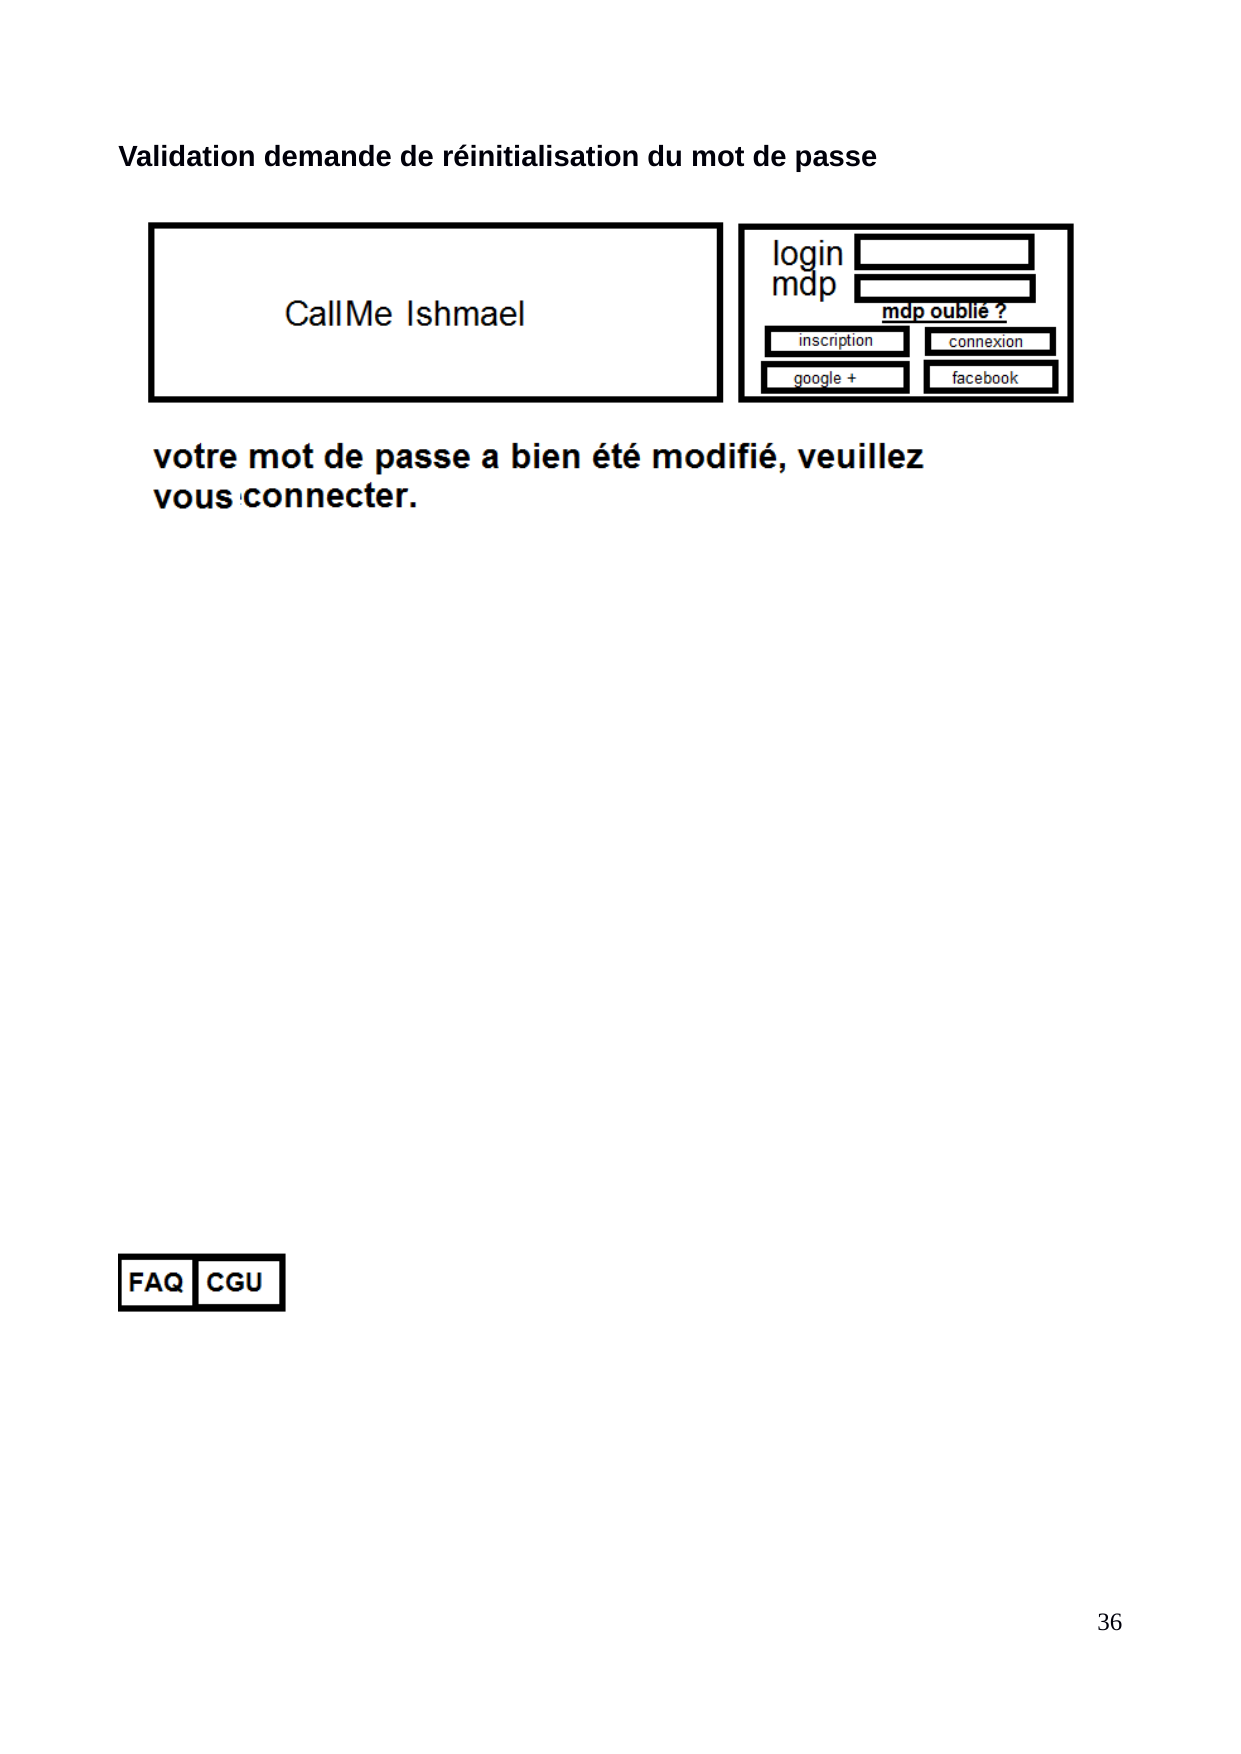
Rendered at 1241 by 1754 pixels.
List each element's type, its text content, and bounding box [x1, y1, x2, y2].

subtitle Validation demande de réinitialisation du mot de passe [118, 139, 1122, 172]
picture [118, 201, 1123, 1313]
